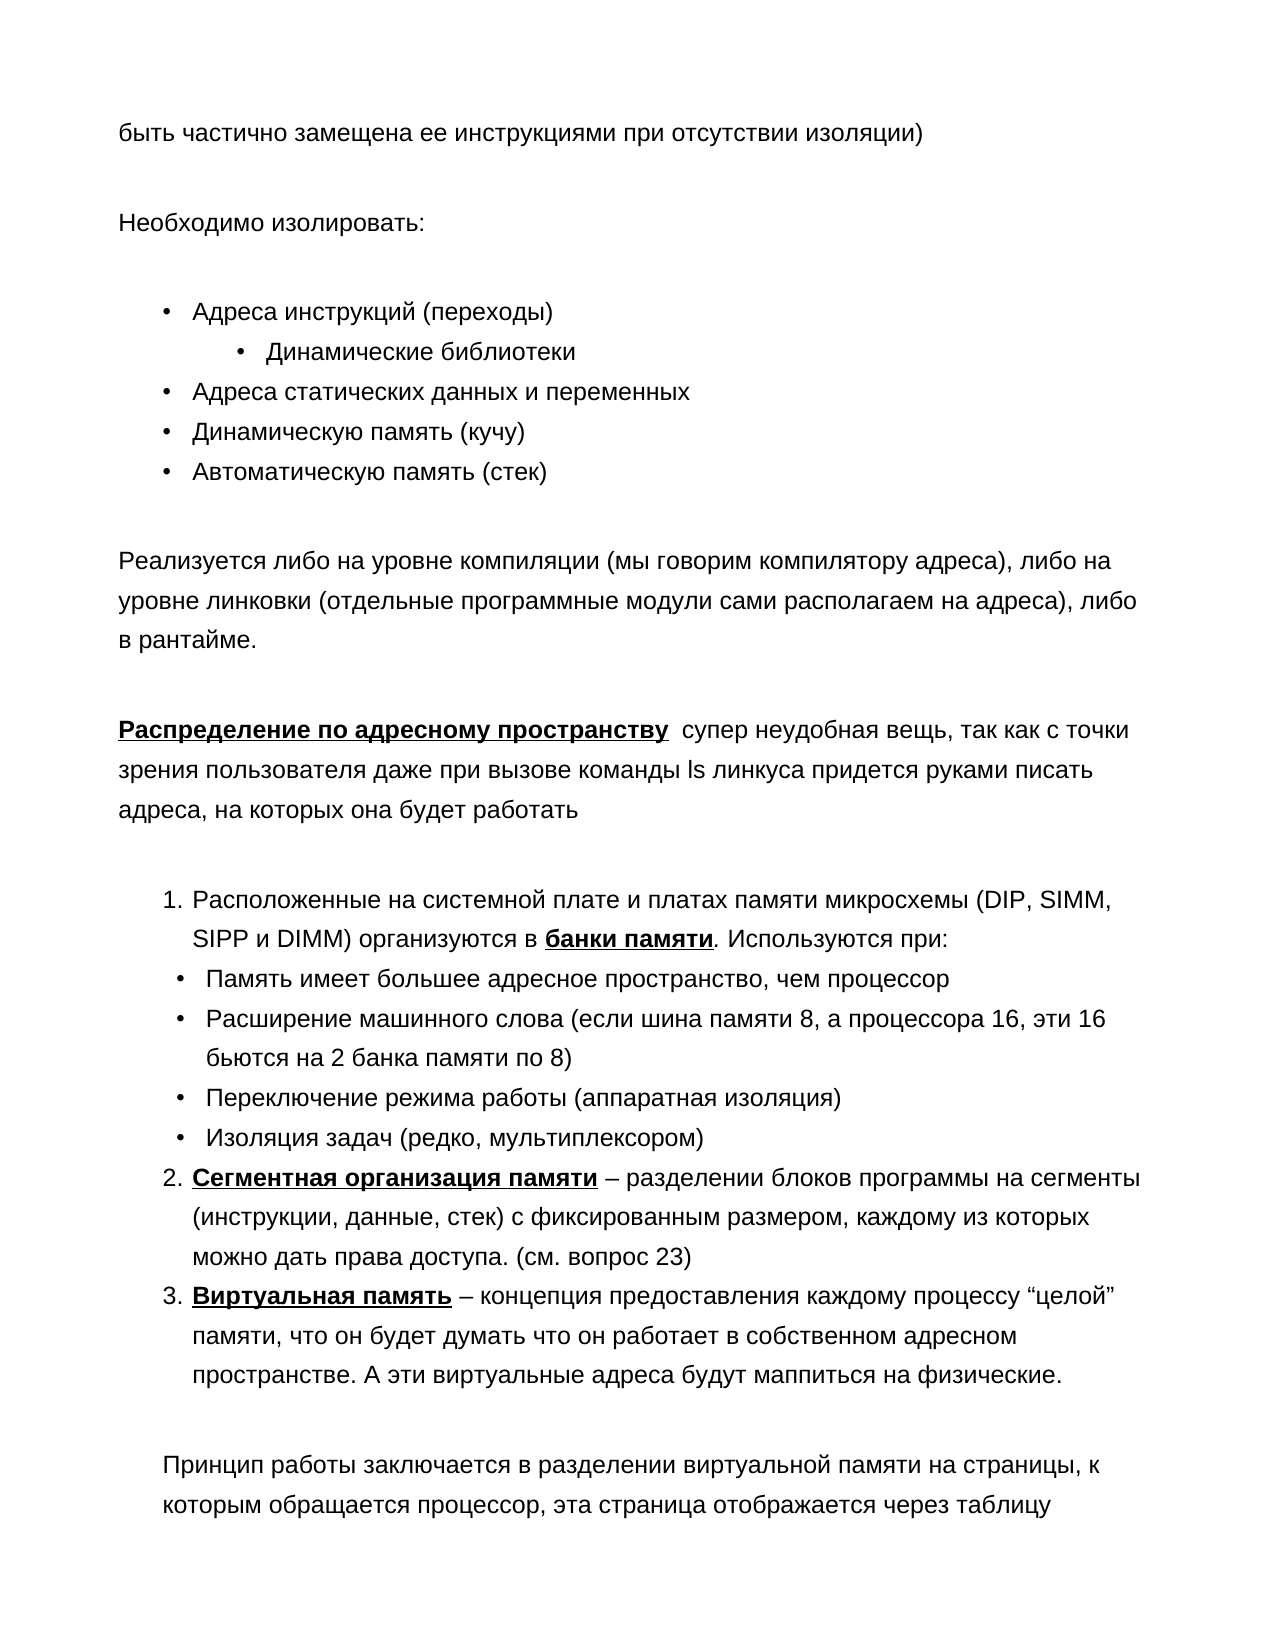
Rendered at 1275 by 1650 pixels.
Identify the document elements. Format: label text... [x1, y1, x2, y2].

text Принцип работы заключается в разделении виртуальной памяти на страницы, к которым обращается процессор, эта страница отображается через таблицу [162, 1450, 1157, 1518]
list Адреса статических данных и переменных [162, 377, 1157, 406]
text Реализуется либо на уровне компиляции (мы говорим компилятору адреса), либо на уровне линковки (отдельные программные модули сами располагаем на адреса), либо в рантайме. [118, 546, 1157, 654]
list Изоляция задач (редко, мультиплексором) [176, 1123, 1157, 1152]
text Необходимо изолировать: [118, 208, 1157, 236]
list Сегментная организация памяти – разделении блоков программы на сегменты (инструкции, данные, стек) с фиксированным размером, каждому из которых можно дать права доступа. (см. вопрос 23) [162, 1162, 1157, 1270]
text быть частично замещена ее инструкциями при отсутствии изоляции) [118, 118, 1157, 147]
list Динамическую память (кучу) [162, 417, 1157, 446]
list Виртуальная память – концепция предоставления каждому процессу “целой” памяти, что он будет думать что он работает в собственном адресном пространстве. А эти виртуальные адреса будут маппиться на физические. [162, 1281, 1157, 1389]
list Расположенные на системной плате и платах памяти микросхемы (DIP, SIMM, SIPP и DIMM) организуются в банки памяти. Используются при: [162, 885, 1157, 953]
list Адреса инструкций (переходы) [162, 297, 1157, 326]
list Автоматическую память (стек) [162, 456, 1157, 485]
list Переключение режима работы (аппаратная изоляция) [176, 1083, 1157, 1112]
list Память имеет большее адресное пространство, чем процессор [176, 964, 1157, 993]
text Распределение по адресному пространству супер неудобная вещь, так как с точки зрения пользователя даже при вызове команды ls линкуса придется руками писать адреса, на которых она будет работать [118, 715, 1157, 824]
list Динамические библиотеки [236, 337, 1157, 366]
list Расширение машинного слова (если шина памяти 8, а процессора 16, эти 16 бьются на 2 банка памяти по 8) [176, 1004, 1157, 1072]
